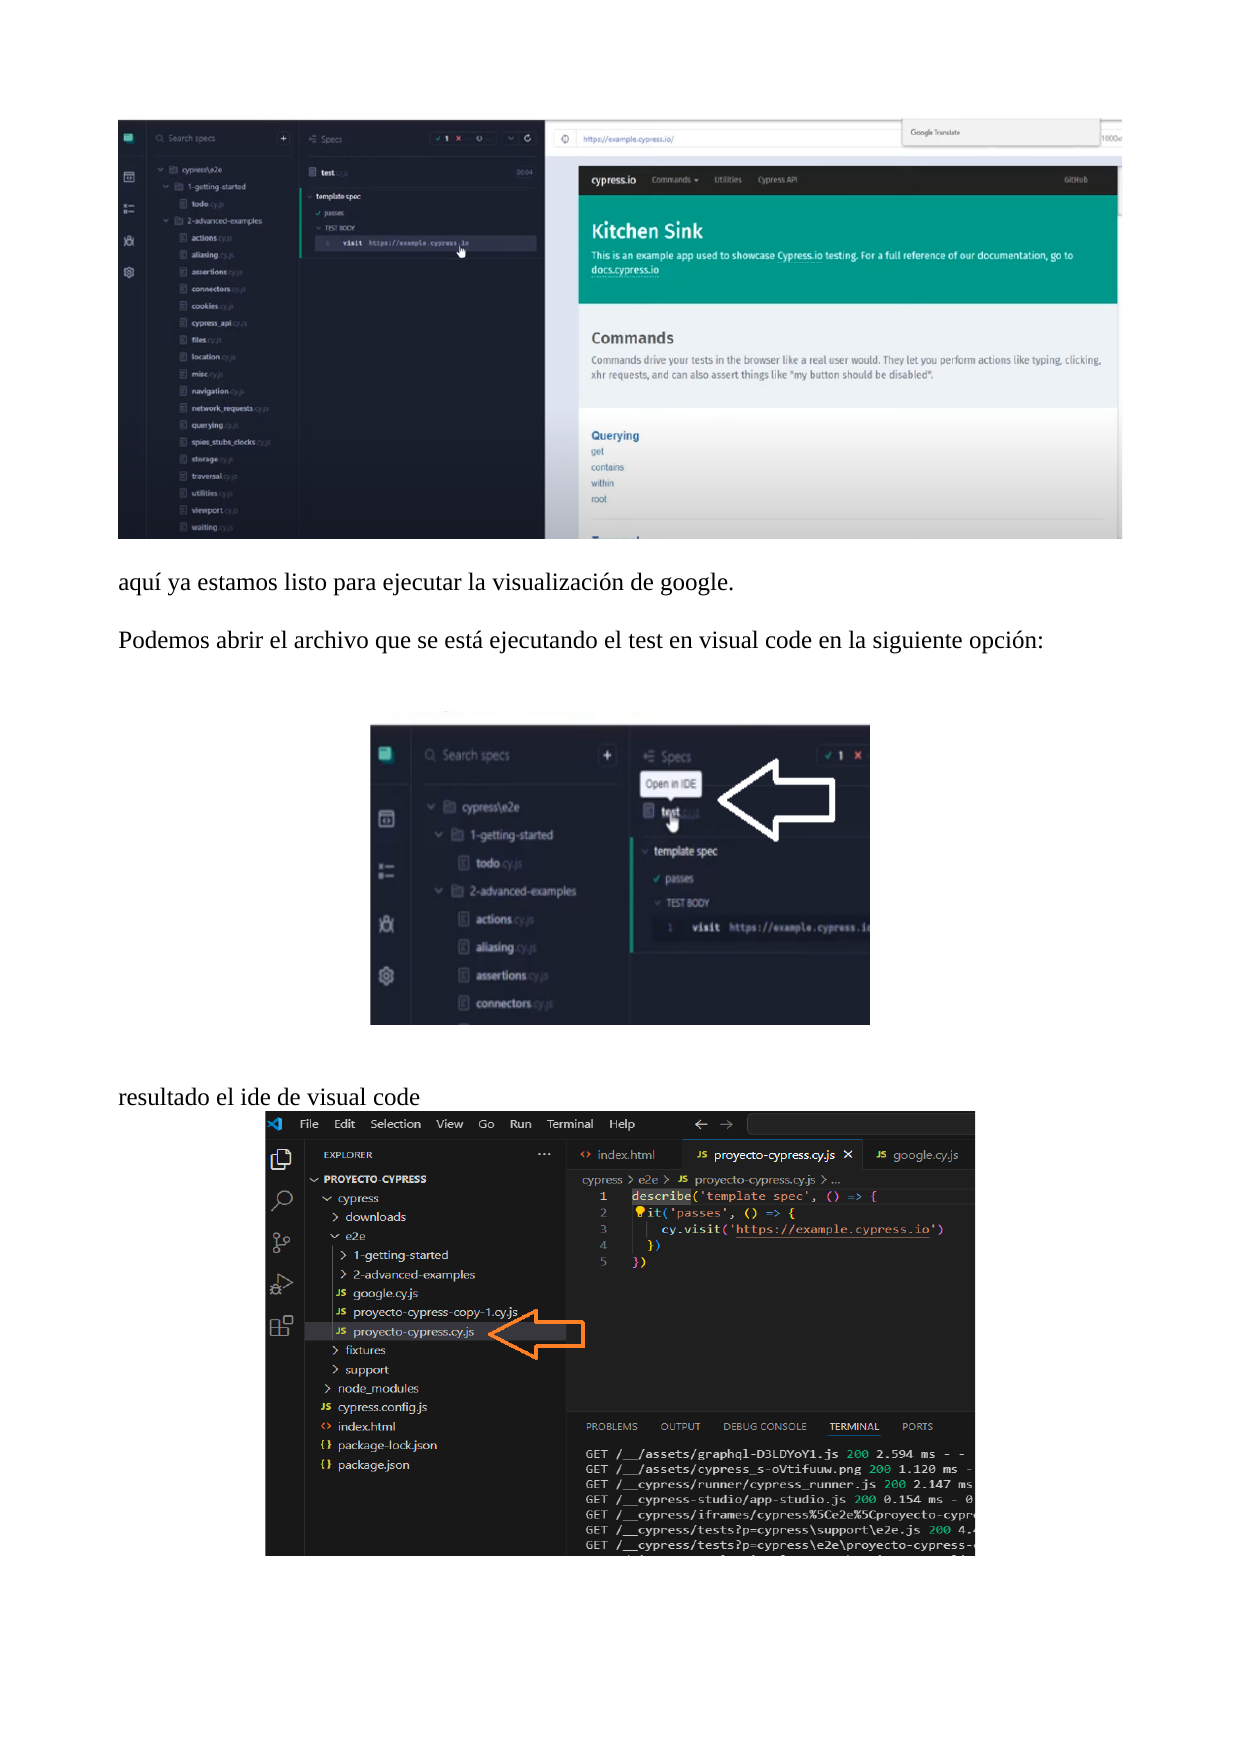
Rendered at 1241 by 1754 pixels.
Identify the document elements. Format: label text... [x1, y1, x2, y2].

text resultado el ide de visual code [118, 1082, 1122, 1111]
text Podemos abrir el archivo que se está ejecutando el test en visual code en la siguiente opción: [118, 625, 1122, 653]
text aquí ya estamos listo para ejecutar la visualización de google. [118, 567, 1122, 596]
